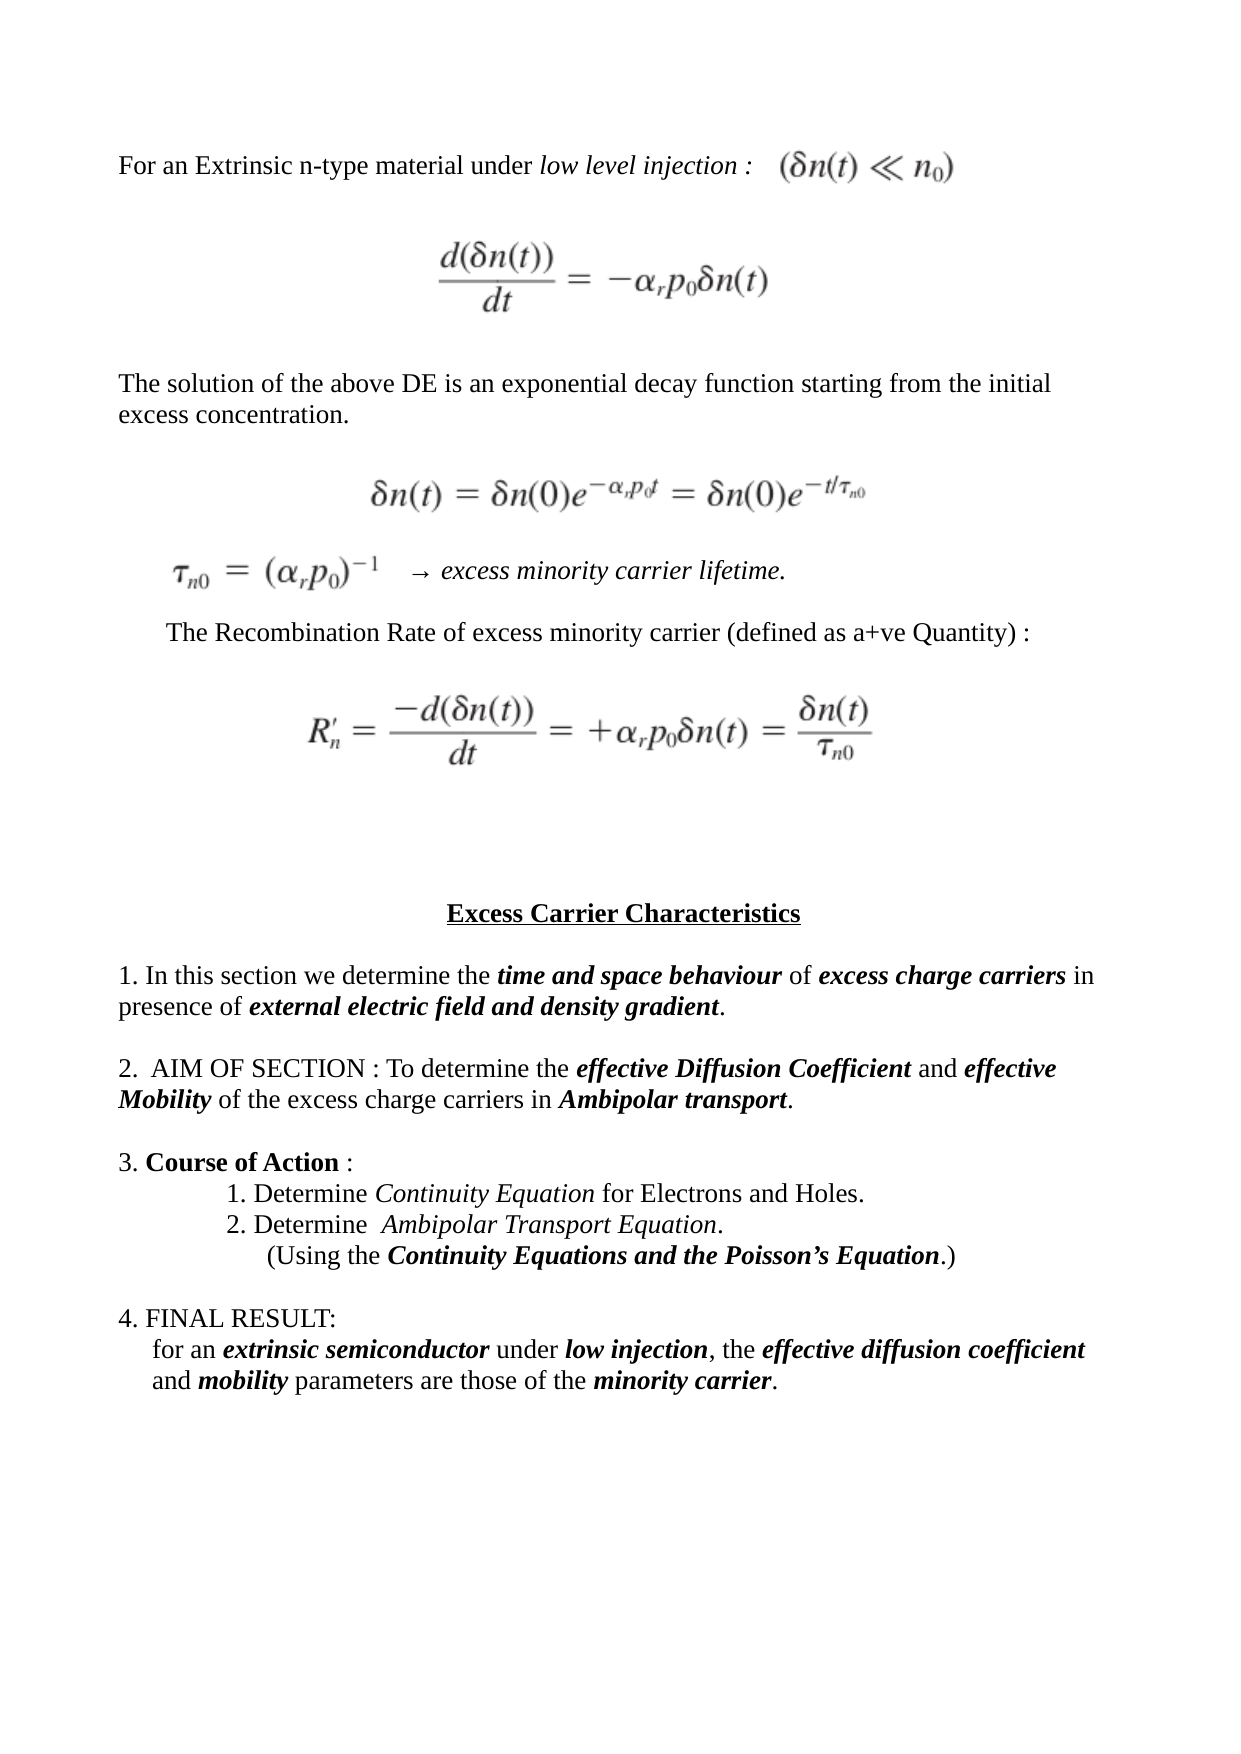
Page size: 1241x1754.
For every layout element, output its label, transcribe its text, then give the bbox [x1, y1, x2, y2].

text The Recombination Rate of excess minority carrier (defined as a+ve Quantity) : [118, 616, 1122, 648]
text 1. Determine Continuity Equation for Electrons and Holes. [118, 1177, 1122, 1208]
text For an Extrinsic n-type material under low level injection : [118, 149, 776, 180]
picture [414, 223, 804, 334]
text for an extrinsic semiconductor under low injection, the effective diffusion coefficient [118, 1333, 1122, 1364]
text The solution of the above DE is an exponential decay function starting from the initial excess concentration. [118, 367, 1122, 429]
text Excess Carrier Characteristics [118, 897, 1122, 928]
text 2. AIM OF SECTION : To determine the effective Diffusion Coefficient and effective Mobility of the excess charge carriers in Ambipolar transport. [118, 1052, 1122, 1115]
text [118, 554, 166, 585]
picture [166, 551, 387, 597]
text and mobility parameters are those of the minority carrier. [118, 1364, 1122, 1395]
text 4. FINAL RESULT: [118, 1302, 1122, 1333]
text 2. Determine Ambipolar Transport Equation. [118, 1208, 1122, 1239]
text → excess minority carrier lifetime. [387, 554, 1122, 585]
picture [299, 669, 898, 785]
text [955, 149, 1122, 180]
picture [365, 460, 875, 522]
text (Using the Continuity Equations and the Poisson’s Equation.) [118, 1239, 1122, 1271]
text 1. In this section we determine the time and space behaviour of excess charge carriers in presence of external electric field and density gradient. [118, 959, 1122, 1021]
picture [776, 140, 955, 193]
text 3. Course of Action : [118, 1146, 1122, 1177]
